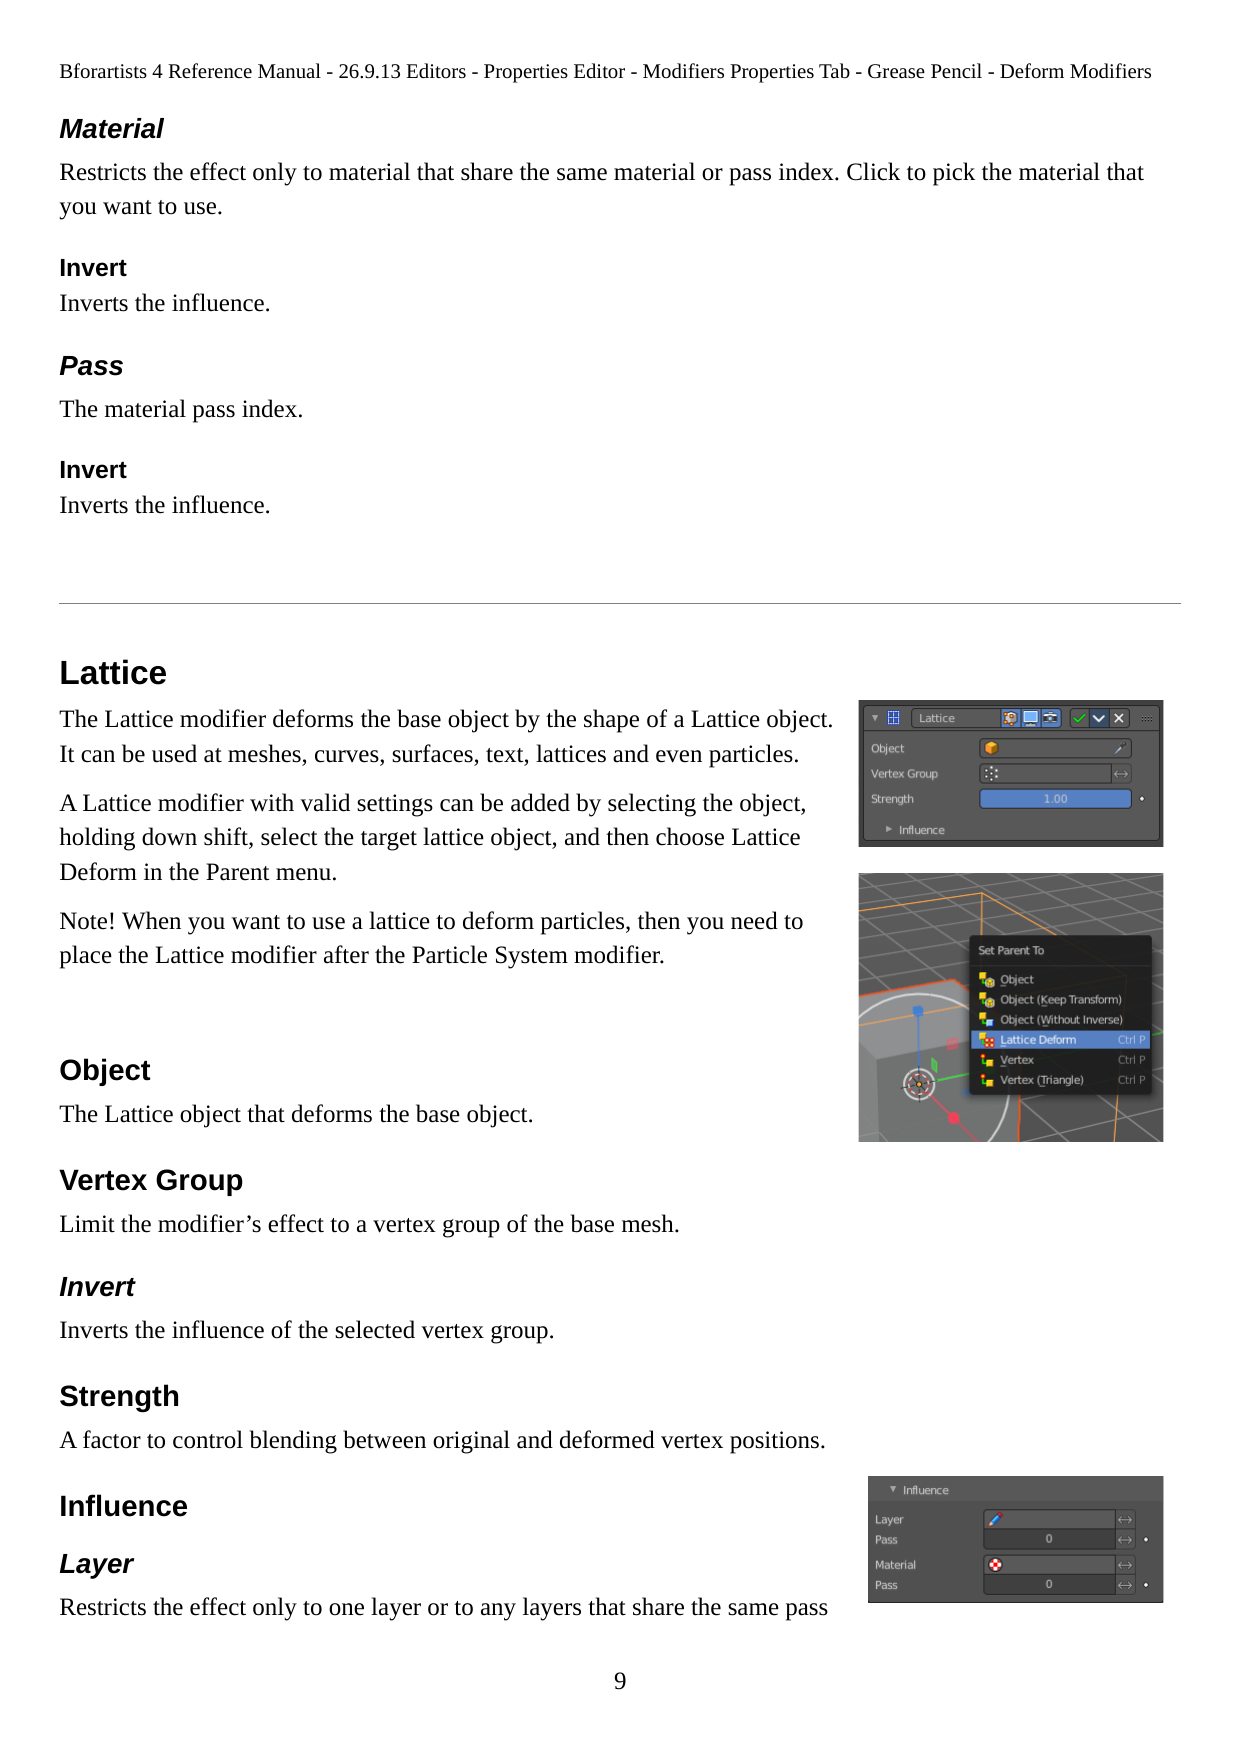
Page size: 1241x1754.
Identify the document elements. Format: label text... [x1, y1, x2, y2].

picture [868, 1476, 1164, 1603]
text Inverts the influence of the selected vertex group. [59, 1315, 1181, 1344]
subtitle [1164, 1053, 1181, 1087]
text The Lattice modifier deforms the base object by the shape of a Lattice object. It can be used at meshes, curves, surfaces, text, lattices and even particles. [59, 704, 858, 768]
picture [858, 700, 1164, 847]
text Note! When you want to use a lattice to deform particles, then you need to place the Lattice modifier after the Particle System modifier. [59, 906, 858, 969]
subtitle Invert [59, 1271, 1181, 1303]
text The material pass index. [59, 394, 1181, 422]
subtitle Invert [59, 455, 1181, 484]
subtitle Vertex Group [59, 1163, 1181, 1197]
text The Lattice object that deforms the base object. [59, 1099, 858, 1128]
subtitle Pass [59, 349, 1181, 381]
text Restricts the effect only to one layer or to any layers that share the same pass [59, 1592, 1181, 1621]
subtitle Material [59, 113, 1181, 144]
subtitle Lattice [59, 653, 1181, 692]
text Inverts the influence. [59, 490, 1181, 519]
text A factor to control blending between original and deformed vertex positions. [59, 1425, 1181, 1454]
subtitle Influence [59, 1489, 868, 1522]
text Restricts the effect only to material that share the same material or pass index. Click to pick the material that you want to use. [59, 157, 1181, 220]
subtitle Layer [59, 1547, 868, 1579]
subtitle Object [59, 1053, 858, 1087]
subtitle Invert [59, 253, 1181, 282]
subtitle [1164, 1489, 1181, 1522]
text Inverts the influence. [59, 288, 1181, 317]
text A Lattice modifier with valid settings can be added by selecting the object, holding down shift, select the target lattice object, and then choose Lattice Deform in the Parent menu. [59, 788, 1181, 886]
subtitle Strength [59, 1379, 1181, 1413]
picture [858, 873, 1164, 1142]
subtitle [1164, 1547, 1181, 1579]
text Limit the modifier’s effect to a vertex group of the base mesh. [59, 1209, 1181, 1238]
